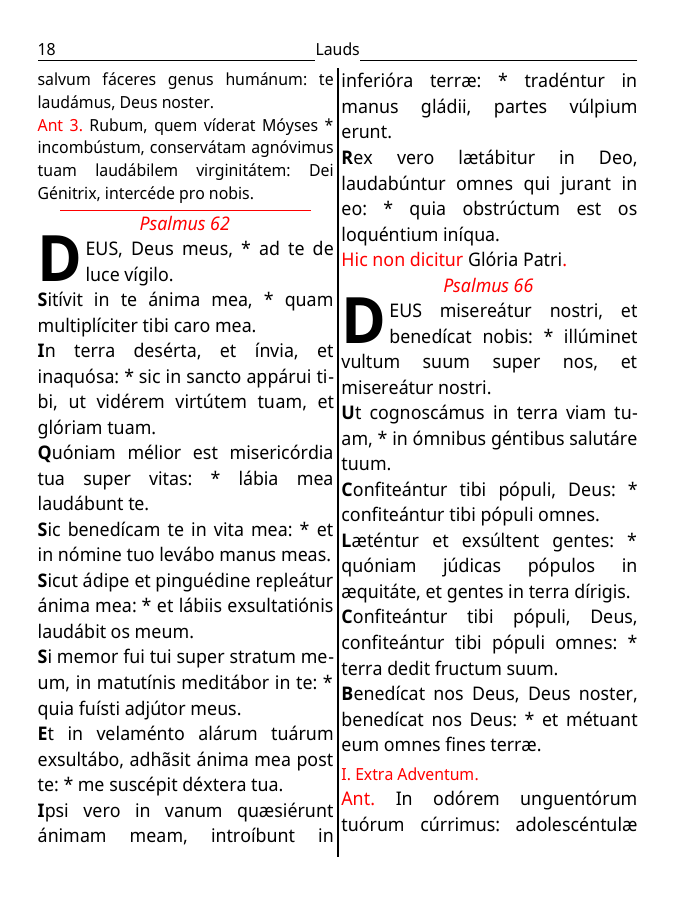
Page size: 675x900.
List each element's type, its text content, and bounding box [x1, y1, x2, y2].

text Benedícat nos De­us, De­us noster, benedícat nos De­us: * et métuant eum omnes fines terræ. [341, 680, 637, 757]
text In terra desérta, et ínvia, et inaquósa: * sic in sancto appárui ti­bi, ut vidérem virtútem tu­am, et glóriam tu­am. [37, 337, 334, 439]
text I. Extra Adventum. [341, 763, 637, 785]
text Si memor fui tui super stratum me­um, in matutínis meditábor in te: * quia fuísti adjútor me­us. [37, 644, 334, 720]
text Sicut ádipe et pinguédine repleátur ánima mea: * et lábiis exsultatiónis laudábit os me­um. [37, 567, 334, 644]
text Et in velaménto alárum tuárum exsultábo, adhãsit ánima mea post te: * me suscépit déxtera tua. [37, 720, 334, 797]
text inferióra terræ: * tradéntur in manus gládii, partes vúlpium erunt. [341, 68, 637, 144]
text Læténtur et exsúltent gentes: * quóniam júdicas pópulos in æquitáte, et gentes in terra dírigis. [341, 527, 637, 604]
text Confiteántur ti­bi pópuli, De­us, confiteántur ti­bi pópuli omnes: * terra dedit fructum suum. [341, 604, 637, 680]
text Confiteántur ti­bi pópuli, De­us: * confiteántur ti­bi pópuli omnes. [341, 476, 637, 527]
text Psalmus 66 [341, 272, 637, 297]
text Ipsi vero in vanum quæsiérunt ánimam me­am, introíbunt in [37, 797, 334, 848]
text Rex vero lætábitur in Deo, laudabúntur omnes qui jurant in eo: * quia obstrúctum est os loquéntium iníqua. [341, 144, 637, 246]
text salvum fáceres genus humánum: te laudámus, De­us noster. [37, 68, 334, 113]
text DEUS misereátur nostri, et benedícat nobis: * illúminet vultum suum super nos, et misereátur nostri. Ut cognoscámus in terra viam tu­am, * in ómnibus géntibus salutáre tu­um. [341, 297, 637, 476]
text Sic benedícam te in vita mea: * et in nómine tuo levábo manus meas. [37, 516, 334, 567]
text Hic non dicitur Glória Patri. [341, 246, 637, 272]
text Ant 3. Rubum, quem víderat Móyses * incombústum, conservátam agnóvimus tu­am laudábilem virginitátem: Dei Génitrix, intercéde pro nobis. [37, 113, 334, 204]
text Psalmus 62 [37, 210, 334, 235]
text DEUS, De­us me­us, * ad te de luce vígilo. Sitívit in te ánima mea, * quam multiplíciter ti­bi caro mea. [37, 235, 334, 337]
text Quóniam mélior est misericórdia tua super vitas: * lábia mea laudábunt te. [37, 439, 334, 516]
text Ant. In odórem unguentórum tuórum cúrrimus: adolescéntulæ [341, 785, 637, 836]
